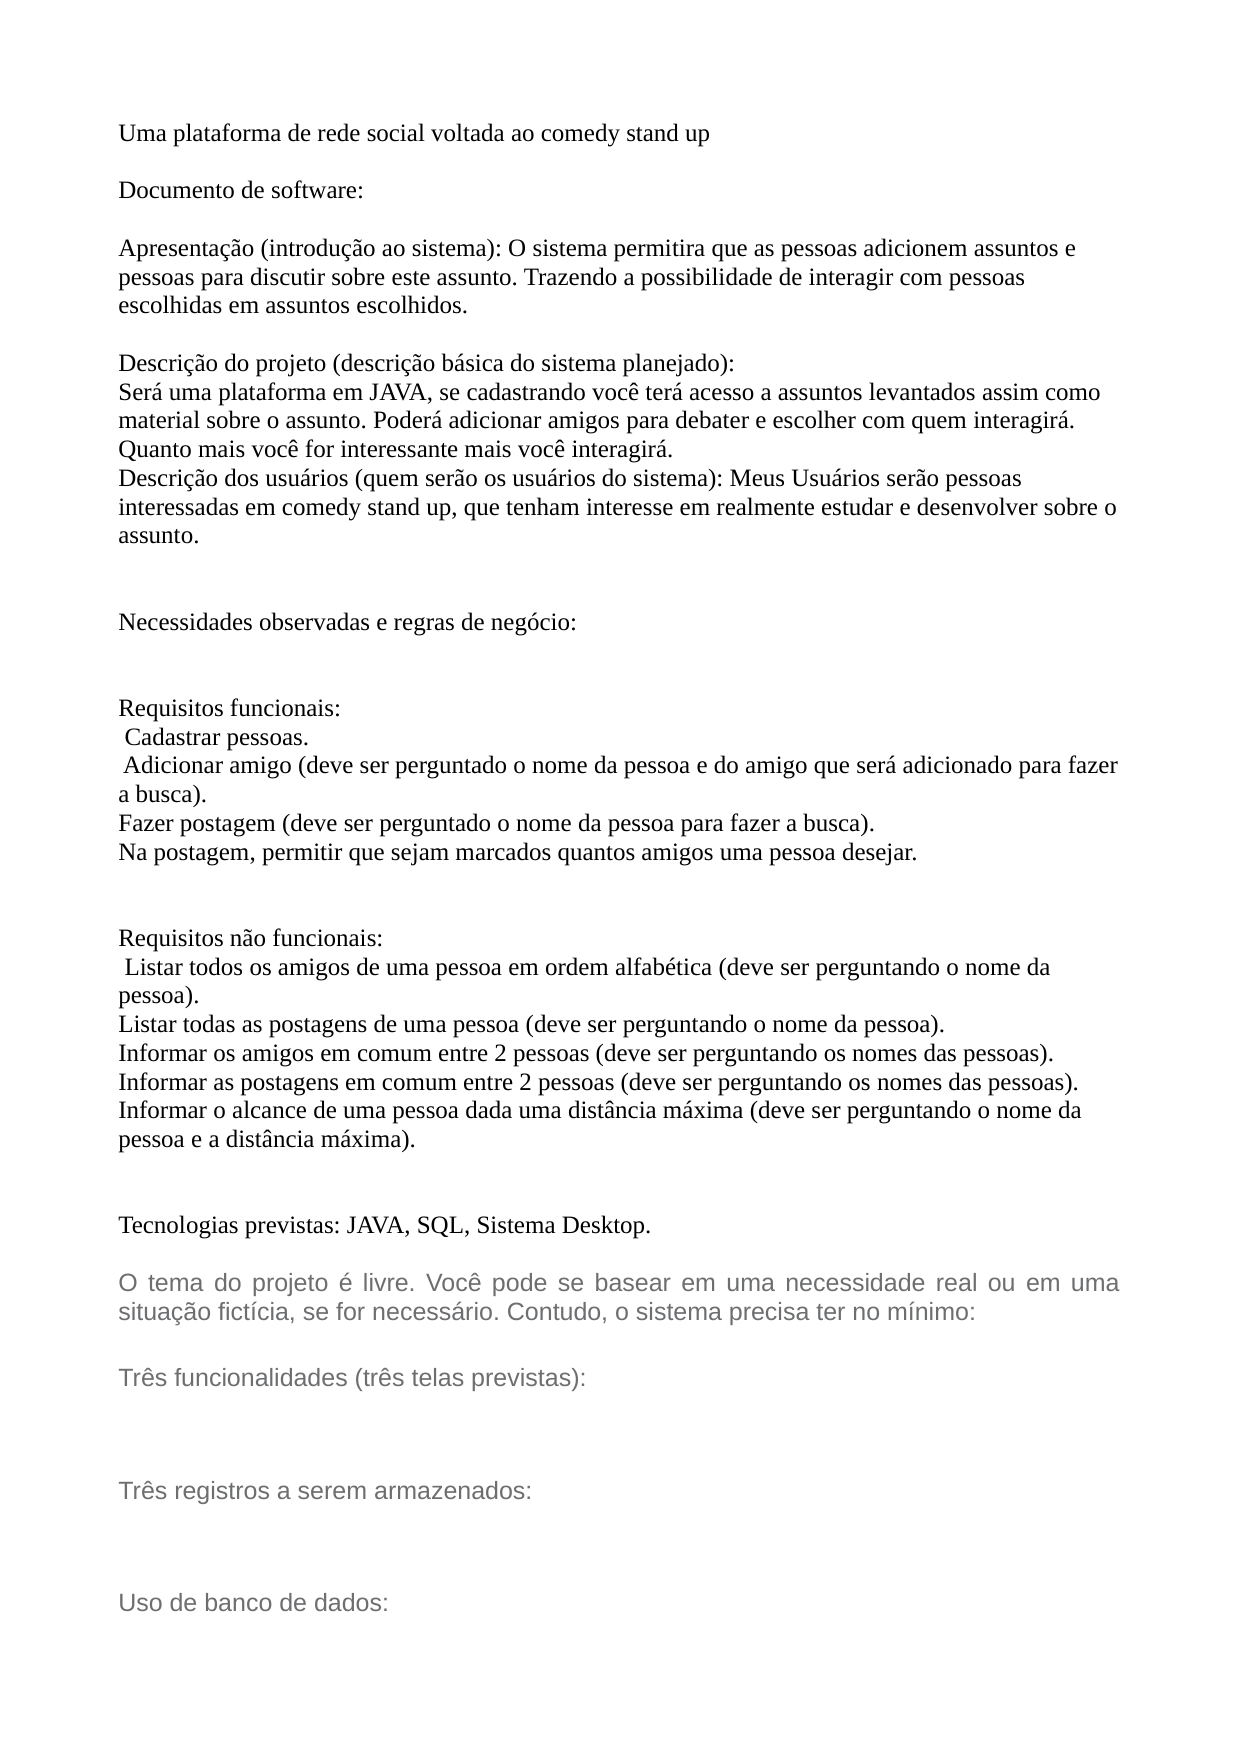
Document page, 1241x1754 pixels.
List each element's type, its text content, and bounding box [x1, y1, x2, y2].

text Tecnologias previstas: JAVA, SQL, Sistema Desktop. [118, 1211, 1122, 1239]
text Necessidades observadas e regras de negócio: [118, 607, 1122, 636]
text Apresentação (introdução ao sistema): O sistema permitira que as pessoas adicionem assuntos e pessoas para discutir sobre este assunto. Trazendo a possibilidade de interagir com pessoas escolhidas em assuntos escolhidos. [118, 233, 1122, 319]
text Cadastrar pessoas. Adicionar amigo (deve ser perguntado o nome da pessoa e do amigo que será adicionado para fazer a busca). Fazer postagem (deve ser perguntado o nome da pessoa para fazer a busca). Na postagem, permitir que sejam marcados quantos amigos uma pessoa desejar. [118, 722, 1122, 866]
text Uma plataforma de rede social voltada ao comedy stand up [118, 118, 1122, 147]
text Listar todos os amigos de uma pessoa em ordem alfabética (deve ser perguntando o nome da pessoa). Listar todas as postagens de uma pessoa (deve ser perguntando o nome da pessoa). Informar os amigos em comum entre 2 pessoas (deve ser perguntando os nomes das pessoas). [118, 952, 1122, 1067]
text Informar as postagens em comum entre 2 pessoas (deve ser perguntando os nomes das pessoas). Informar o alcance de uma pessoa dada uma distância máxima (deve ser perguntando o nome da pessoa e a distância máxima). [118, 1067, 1122, 1153]
text Descrição do projeto (descrição básica do sistema planejado): [118, 348, 1122, 377]
text Documento de software: [118, 176, 1122, 204]
text O tema do projeto é livre. Você pode se basear em uma necessidade real ou em uma situação fictícia, se for necessário. Contudo, o sistema precisa ter no mínimo: [118, 1268, 1122, 1326]
list Uso de banco de dados: [118, 1579, 1122, 1617]
text Requisitos funcionais: [118, 693, 1122, 722]
list Três registros a serem armazenados: [118, 1467, 1122, 1504]
list Três funcionalidades (três telas previstas): [118, 1354, 1122, 1392]
text Será uma plataforma em JAVA, se cadastrando você terá acesso a assuntos levantados assim como material sobre o assunto. Poderá adicionar amigos para debater e escolher com quem interagirá. Quanto mais você for interessante mais você interagirá. [118, 377, 1122, 463]
text Descrição dos usuários (quem serão os usuários do sistema): Meus Usuários serão pessoas interessadas em comedy stand up, que tenham interesse em realmente estudar e desenvolver sobre o assunto. [118, 463, 1122, 549]
text Requisitos não funcionais: [118, 923, 1122, 952]
